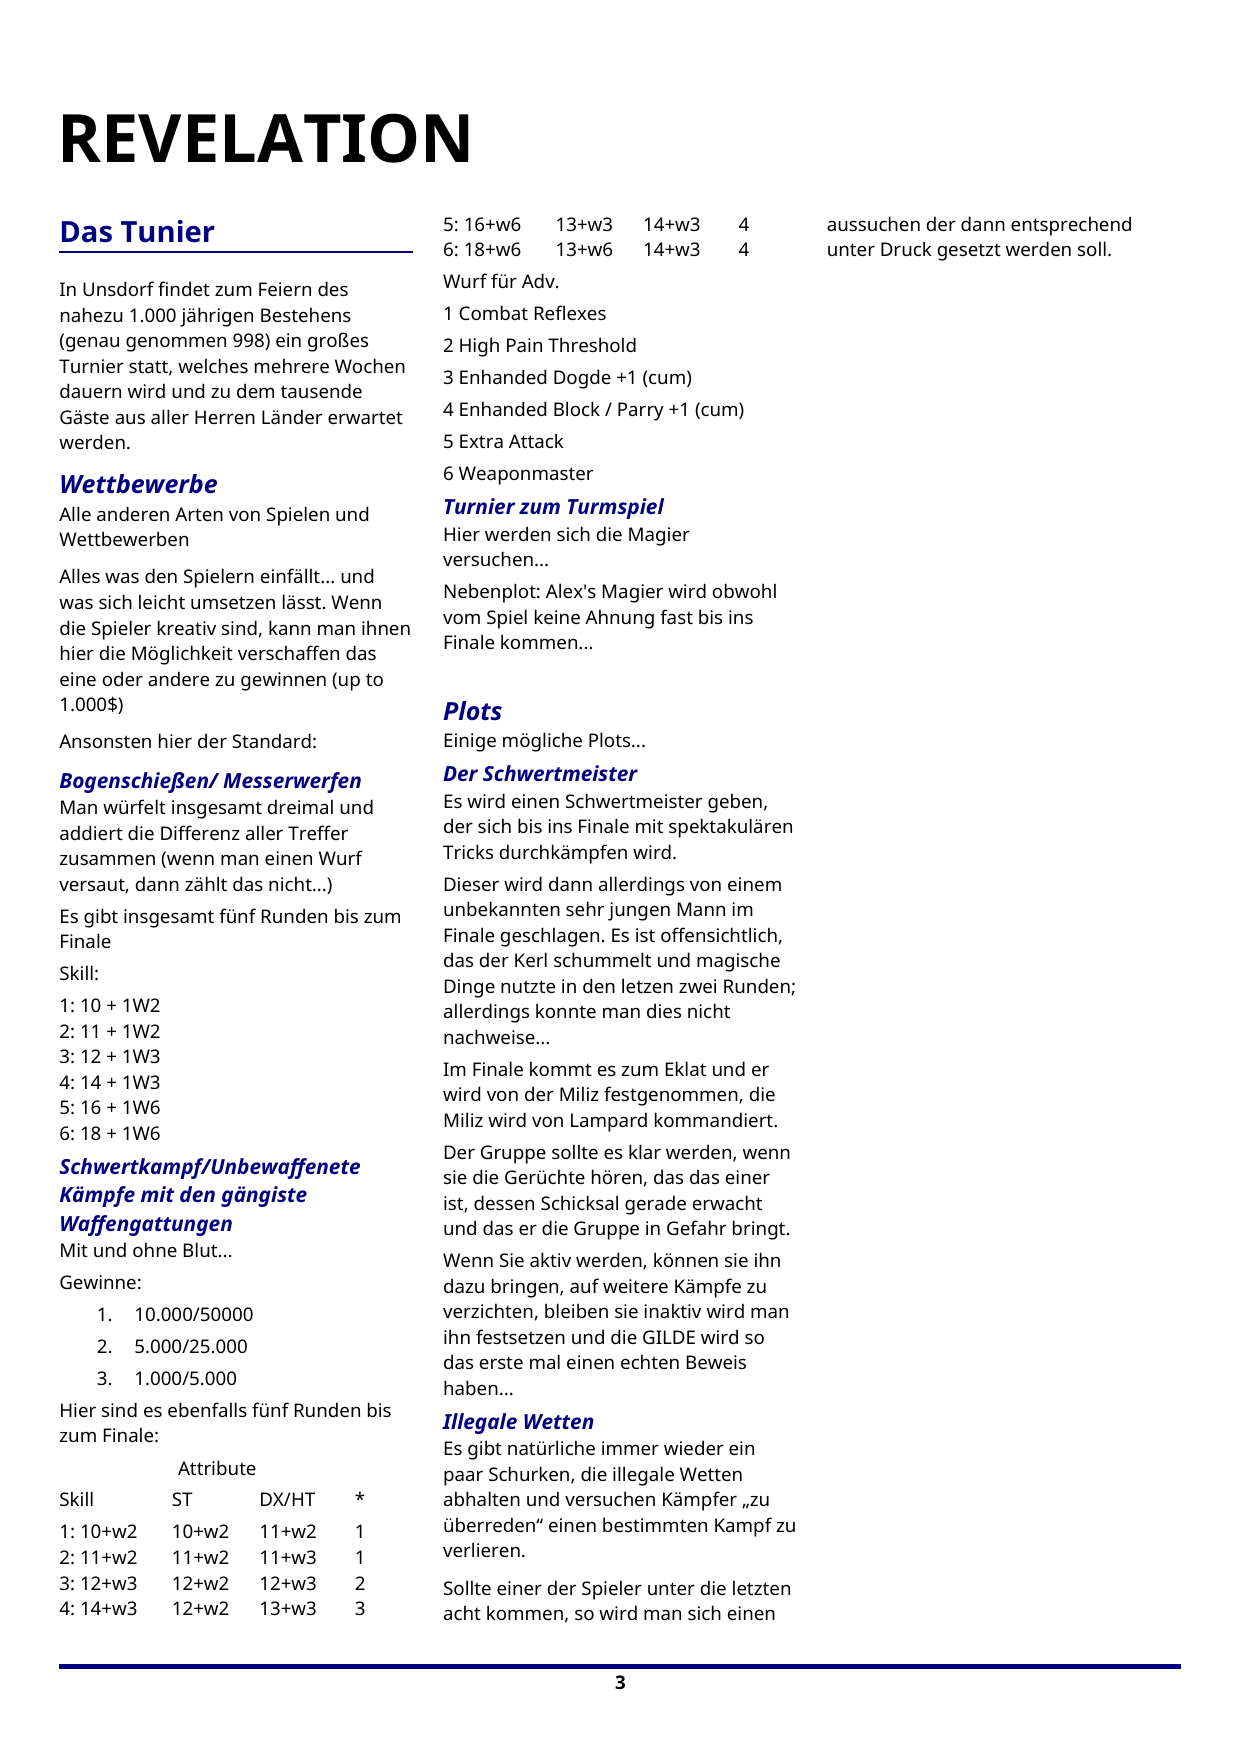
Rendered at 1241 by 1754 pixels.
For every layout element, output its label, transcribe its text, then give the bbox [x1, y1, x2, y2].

subtitle Der Schwertmeister [443, 759, 797, 788]
text Mit und ohne Blut... [59, 1237, 413, 1263]
text Alle anderen Arten von Spielen und Wettbewerben [59, 501, 413, 552]
subtitle Wettbewerbe [59, 467, 413, 501]
text 1: 10 + 1W2 2: 11 + 1W2 3: 12 + 1W3 4: 14 + 1W3 5: 16 + 1W6 6: 18 + 1W6 [59, 992, 413, 1146]
text Wurf für Adv. [443, 269, 797, 294]
text Alles was den Spielern einfällt... und was sich leicht umsetzen lässt. Wenn die Spieler kreativ sind, kann man ihnen hier die Möglichkeit verschaffen das eine oder andere zu gewinnen (up to 1.000$) [59, 564, 413, 717]
text 5: 16+w6 13+w3 14+w3 4 6: 18+w6 13+w6 14+w3 4 [443, 211, 797, 262]
text Es gibt insgesamt fünf Runden bis zum Finale [59, 903, 413, 954]
subtitle Schwertkampf/Unbewaffenete Kämpfe mit den gängiste Waffengattungen [59, 1152, 413, 1237]
list 5.000/25.000 [97, 1333, 413, 1359]
text 4 Enhanded Block / Parry +1 (cum) [443, 397, 797, 422]
text 2 High Pain Threshold [443, 333, 797, 358]
text Man würfelt insgesamt dreimal und addiert die Differenz aller Treffer zusammen (wenn man einen Wurf versaut, dann zählt das nicht...) [59, 794, 413, 897]
text 3 Enhanded Dogde +1 (cum) [443, 364, 797, 390]
text Attribute [59, 1455, 413, 1480]
text In Unsdorf findet zum Feiern des nahezu 1.000 jährigen Bestehens (genau genommen 998) ein großes Turnier statt, welches mehrere Wochen dauern wird und zu dem tausende Gäste aus aller Herren Länder erwartet werden. [59, 277, 413, 455]
subtitle Illegale Wetten [443, 1407, 797, 1436]
text Im Finale kommt es zum Eklat und er wird von der Miliz festgenommen, die Miliz wird von Lampard kommandiert. [443, 1056, 797, 1133]
text Sollte einer der Spieler unter die letzten acht kommen, so wird man sich einen [443, 1575, 797, 1626]
text Nebenplot: Alex's Magier wird obwohl vom Spiel keine Ahnung fast bis ins Finale kommen... [443, 578, 797, 655]
text Ansonsten hier der Standard: [59, 729, 413, 754]
text Wenn Sie aktiv werden, können sie ihn dazu bringen, auf weitere Kämpfe zu verzichten, bleiben sie inaktiv wird man ihn festsetzen und die GILDE wird so das erste mal einen echten Beweis haben... [443, 1248, 797, 1401]
text 6 Weaponmaster [443, 461, 797, 486]
text 1: 10+w2 10+w2 11+w2 1 2: 11+w2 11+w2 11+w3 1 3: 12+w3 12+w2 12+w3 2 4: 14+w3 12+w2 13+w3 3 [59, 1519, 413, 1621]
text Skill: [59, 961, 413, 986]
text Es gibt natürliche immer wieder ein paar Schurken, die illegale Wetten abhalten und versuchen Kämpfer „zu überreden“ einen bestimmten Kampf zu verlieren. [443, 1436, 797, 1563]
text Der Gruppe sollte es klar werden, wenn sie die Gerüchte hören, das das einer ist, dessen Schicksal gerade erwacht und das er die Gruppe in Gefahr bringt. [443, 1139, 797, 1241]
subtitle Das Tunier [59, 211, 413, 251]
subtitle Turnier zum Turmspiel [443, 492, 797, 521]
list 10.000/50000 [97, 1301, 413, 1327]
subtitle Bogenschießen/ Messerwerfen [59, 766, 413, 794]
text 1 Combat Reflexes [443, 301, 797, 326]
text Gewinne: [59, 1269, 413, 1295]
text Dieser wird dann allerdings von einem unbekannten sehr jungen Mann im Finale geschlagen. Es ist offensichtlich, das der Kerl schummelt und magische Dinge nutzte in den letzen zwei Runden; allerdings konnte man dies nicht nachweise... [443, 871, 797, 1049]
text 5 Extra Attack [443, 428, 797, 454]
list 1.000/5.000 [97, 1365, 413, 1391]
text Es wird einen Schwertmeister geben, der sich bis ins Finale mit spektakulären Tricks durchkämpfen wird. [443, 788, 797, 864]
text Hier werden sich die Magier versuchen... [443, 521, 797, 572]
text Skill ST DX/HT * [59, 1487, 413, 1512]
text Hier sind es ebenfalls fünf Runden bis zum Finale: [59, 1397, 413, 1448]
subtitle Plots [443, 693, 797, 727]
text aussuchen der dann entsprechend unter Druck gesetzt werden soll. [827, 211, 1181, 262]
text Einige mögliche Plots... [443, 727, 797, 753]
